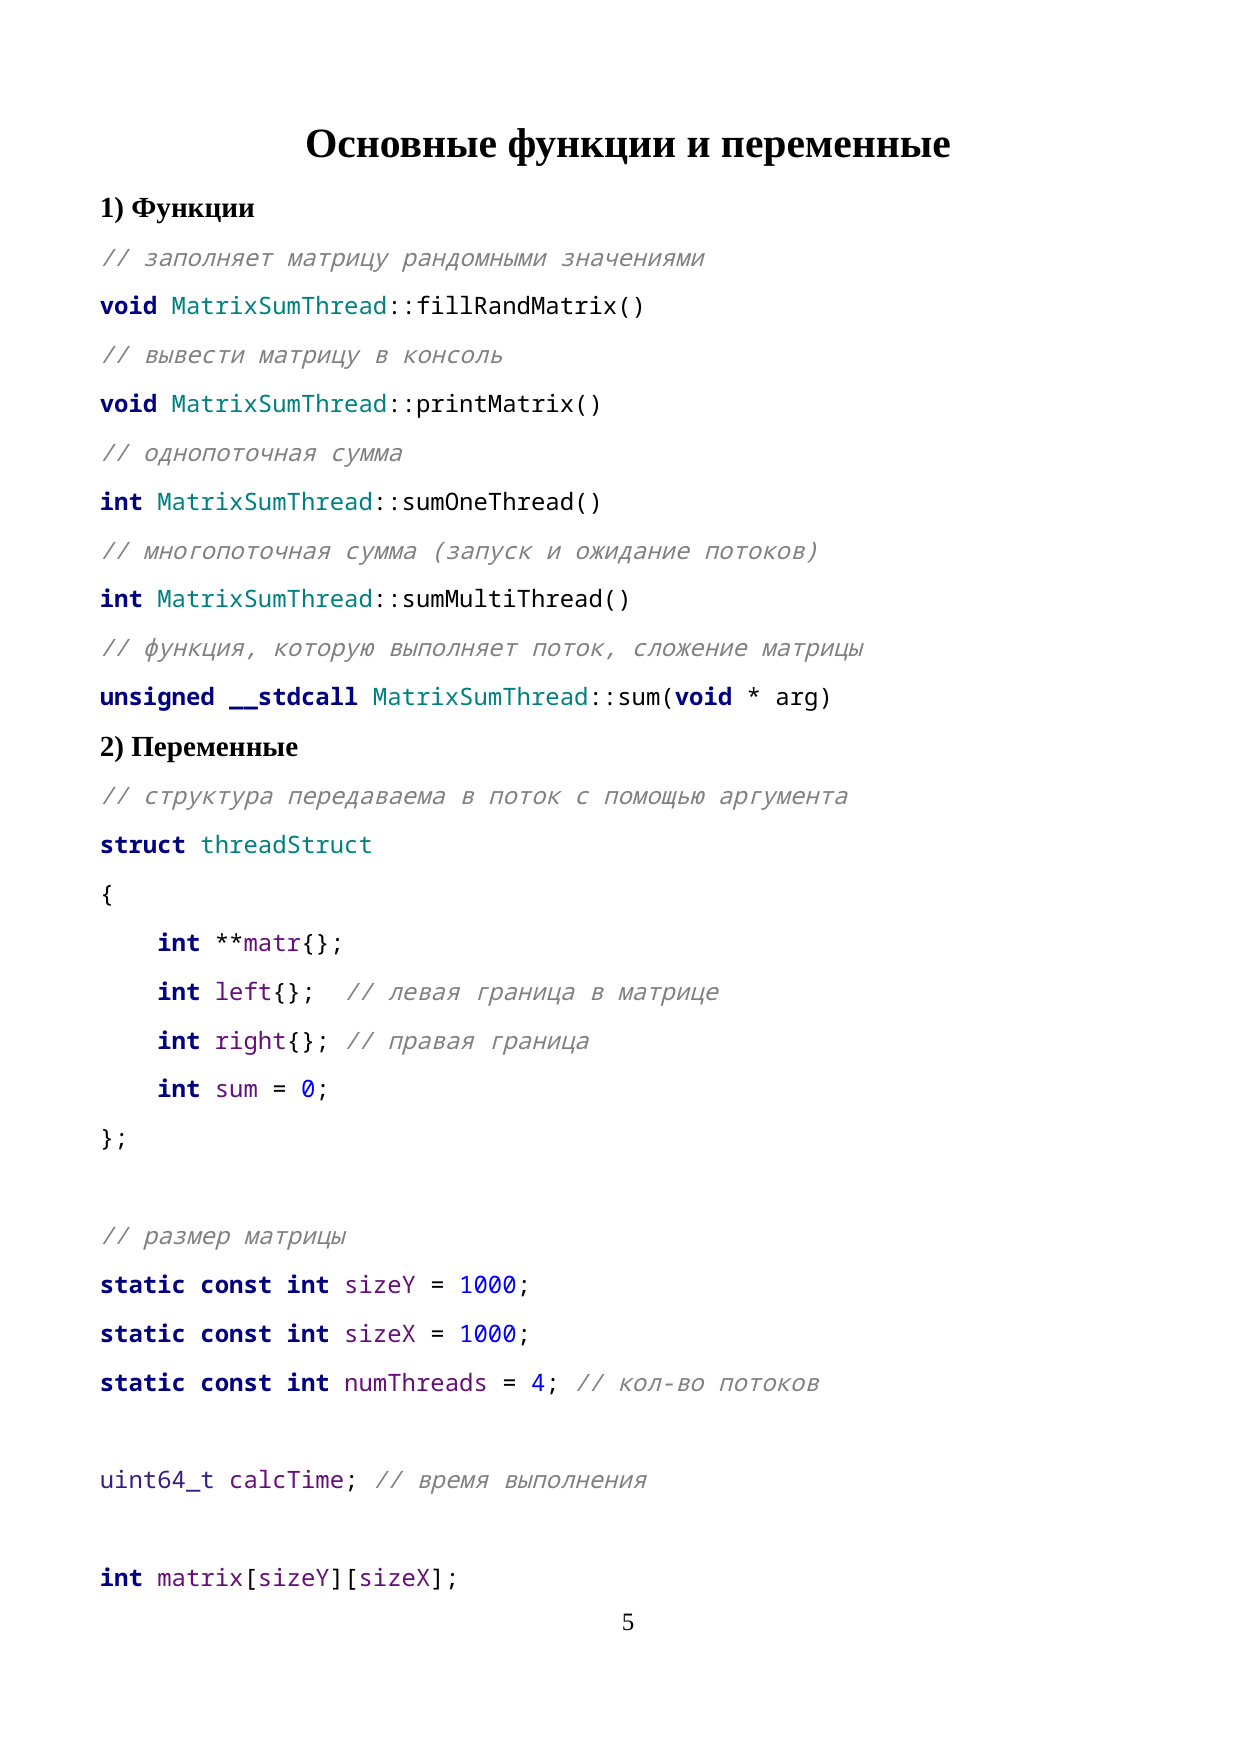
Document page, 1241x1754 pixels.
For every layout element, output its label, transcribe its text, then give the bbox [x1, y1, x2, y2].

text // однопоточная сумма int MatrixSumThread::sumOneThread() [99, 436, 1156, 517]
text // функция, которую выполняет поток, сложение матрицы unsigned __stdcall MatrixSumThread::sum(void * arg) [99, 631, 1156, 713]
text // вывести матрицу в консоль void MatrixSumThread::printMatrix() [99, 338, 1156, 419]
text // структура передаваема в поток с помощью аргумента struct threadStruct { int **matr{}; int left{}; // левая граница в матрице int right{}; // правая граница int sum = 0; }; // размер матрицы static const int sizeY = 1000; static const int sizeX = 1000; static const int numThreads = 4; // кол-во потоков uint64_t calcTime; // время выполнения int matrix[sizeY][sizeX]; [99, 779, 1156, 1593]
text 2) Переменные [99, 729, 1156, 762]
text // многопоточная сумма (запуск и ожидание потоков) int MatrixSumThread::sumMultiThread() [99, 533, 1156, 615]
text // заполняет матрицу рандомными значениями void MatrixSumThread::fillRandMatrix() [99, 240, 1156, 322]
text Основные функции и переменные [99, 118, 1156, 166]
text 1) Функции [99, 190, 1156, 223]
